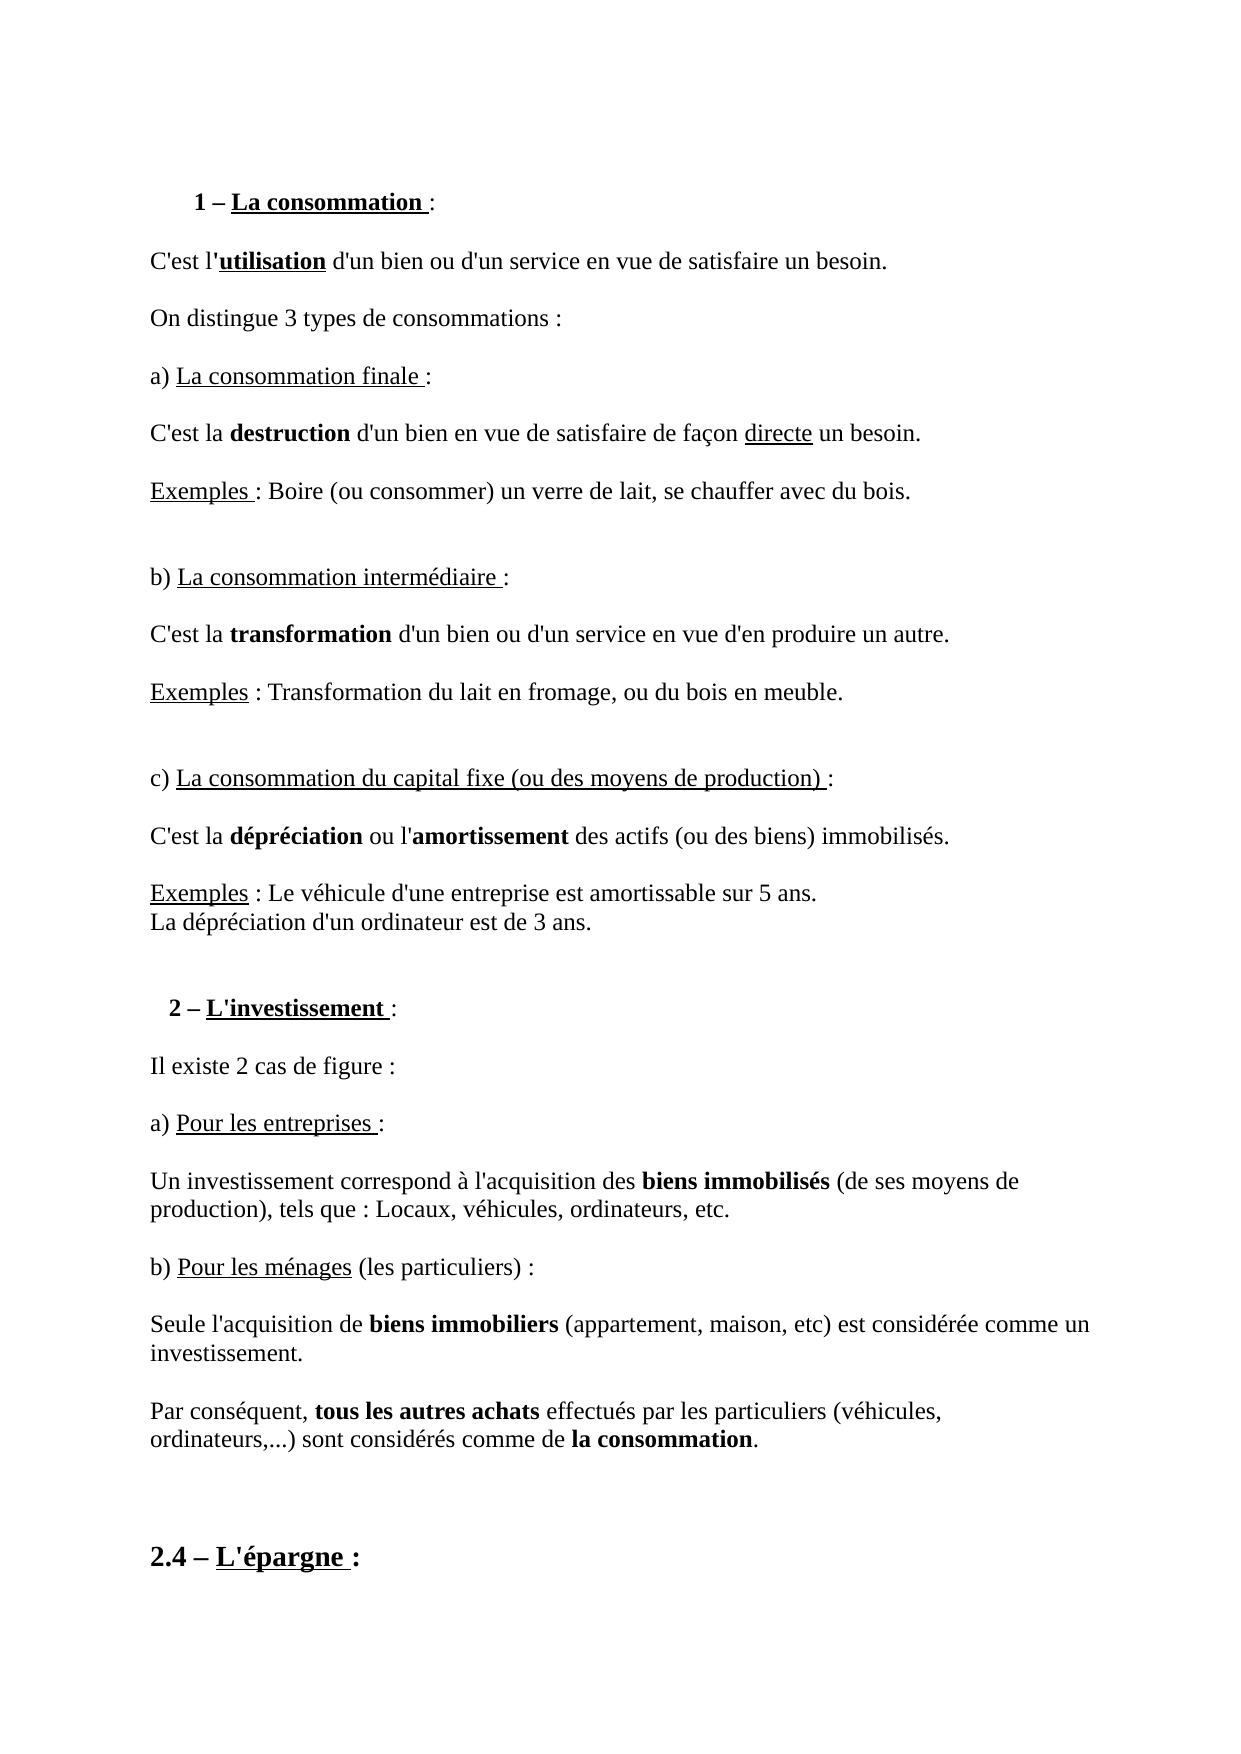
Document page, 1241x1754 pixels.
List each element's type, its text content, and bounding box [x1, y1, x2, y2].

text C'est la destruction d'un bien en vue de satisfaire de façon directe un besoin. [150, 418, 1090, 447]
text 2.4 – L'épargne : [150, 1539, 1090, 1573]
text 2 – L'investissement : [150, 993, 1090, 1022]
text b) Pour les ménages (les particuliers) : [150, 1252, 1090, 1281]
text a) La consommation finale : [150, 361, 1090, 389]
text Un investissement correspond à l'acquisition des biens immobilisés (de ses moyens de production), tels que : Locaux, véhicules, ordinateurs, etc. [150, 1166, 1090, 1223]
text investissement. [150, 1338, 1090, 1367]
text Exemples : Le véhicule d'une entreprise est amortissable sur 5 ans. [150, 878, 1090, 907]
text C'est la transformation d'un bien ou d'un service en vue d'en produire un autre. [150, 619, 1090, 648]
text On distingue 3 types de consommations : [150, 303, 1090, 332]
text Par conséquent, tous les autres achats effectués par les particuliers (véhicules, ordinateurs,...) sont considérés comme de la consommation. [150, 1396, 1090, 1453]
text b) La consommation intermédiaire : [150, 562, 1090, 591]
text Il existe 2 cas de figure : [150, 1051, 1090, 1079]
text C'est la dépréciation ou l'amortissement des actifs (ou des biens) immobilisés. [150, 821, 1090, 849]
text La dépréciation d'un ordinateur est de 3 ans. [150, 907, 1090, 936]
text Seule l'acquisition de biens immobiliers (appartement, maison, etc) est considérée comme un [150, 1309, 1090, 1338]
text c) La consommation du capital fixe (ou des moyens de production) : [150, 763, 1090, 792]
text a) Pour les entreprises : [150, 1108, 1090, 1137]
text C'est l'utilisation d'un bien ou d'un service en vue de satisfaire un besoin. [150, 246, 1090, 274]
text 1 – La consommation : [150, 183, 1090, 217]
text Exemples : Transformation du lait en fromage, ou du bois en meuble. [150, 677, 1090, 706]
text Exemples : Boire (ou consommer) un verre de lait, se chauffer avec du bois. [150, 476, 1090, 504]
